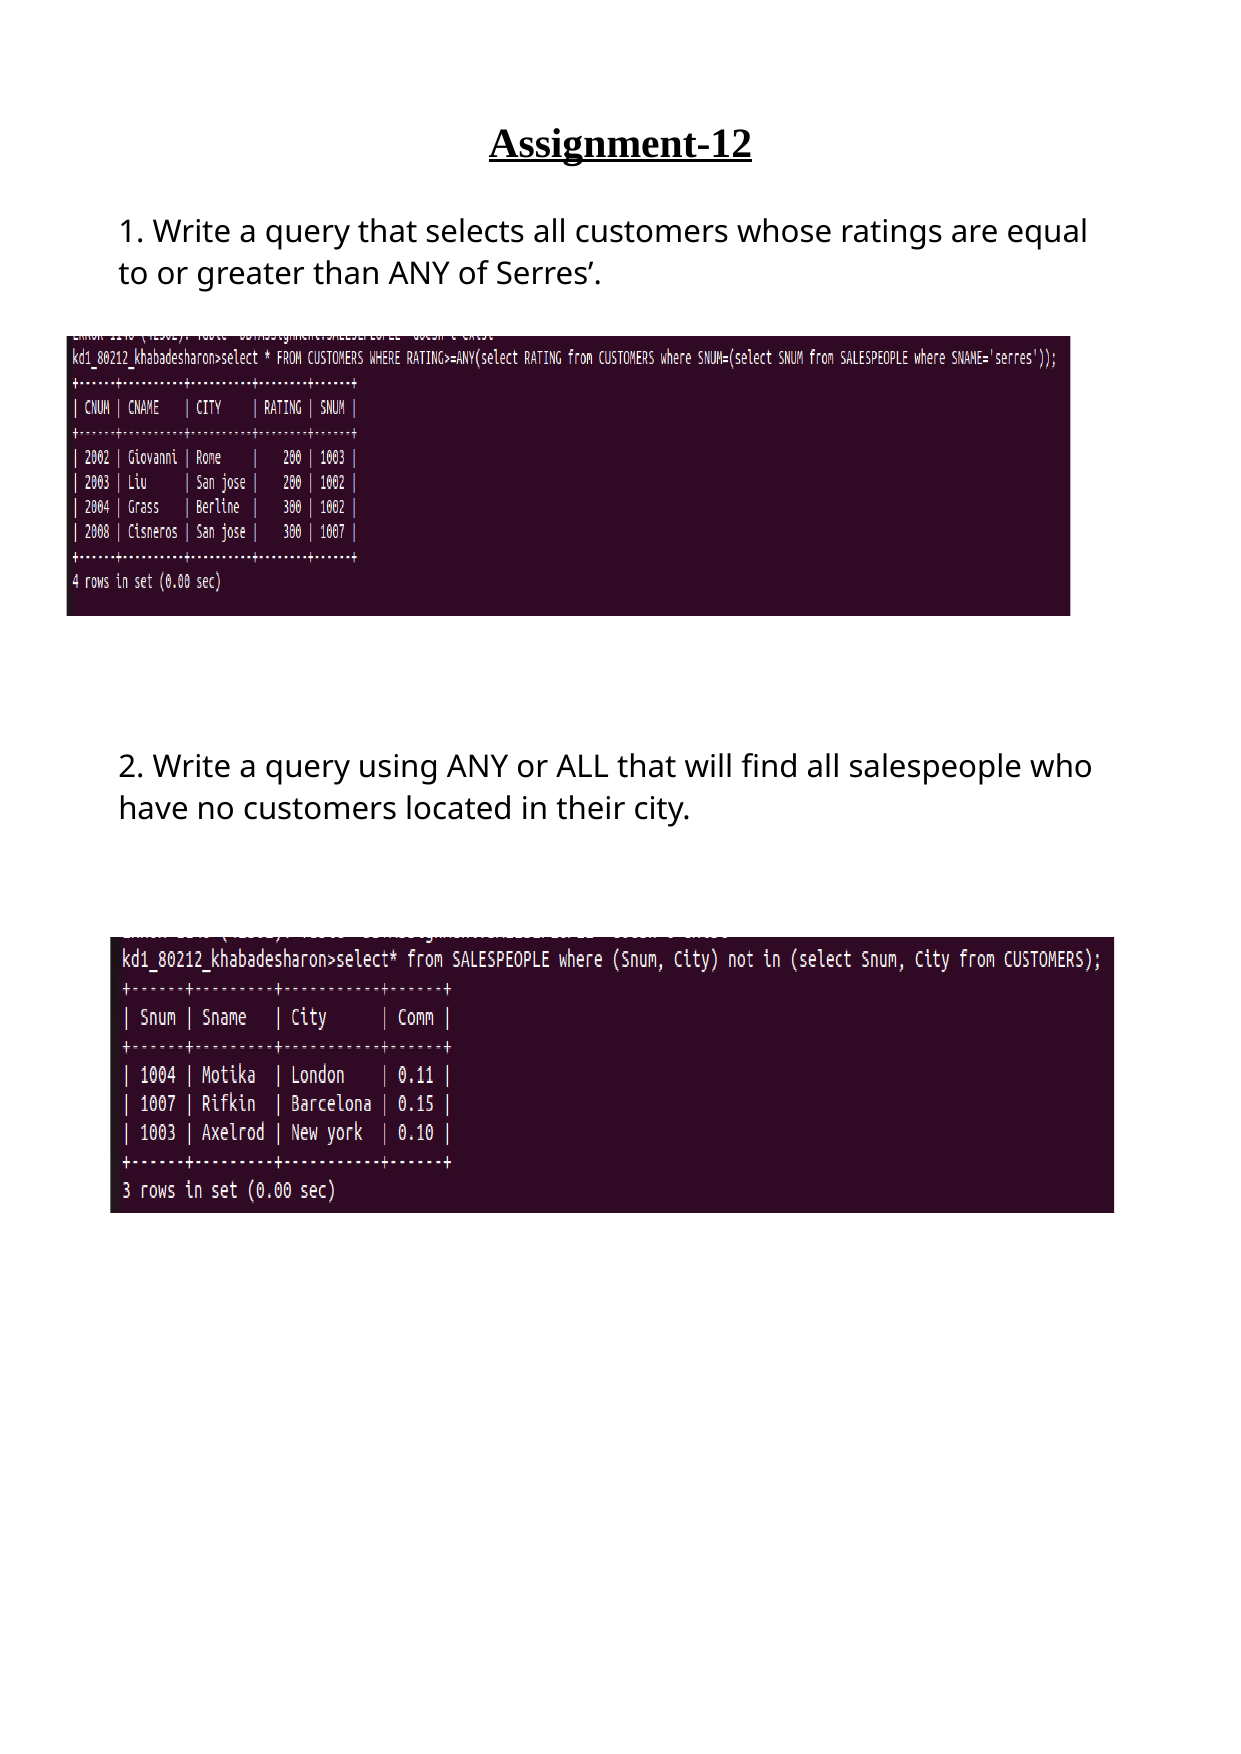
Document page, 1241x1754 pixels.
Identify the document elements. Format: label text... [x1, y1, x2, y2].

text 1. Write a query that selects all customers whose ratings are equal to or greater than ANY of Serres’. [118, 209, 1122, 294]
text 2. Write a query using ANY or ALL that will find all salespeople who have no customers located in their city. [118, 743, 1122, 829]
text Assignment-12 [118, 118, 1122, 166]
picture [66, 336, 1071, 616]
picture [110, 937, 1115, 1213]
